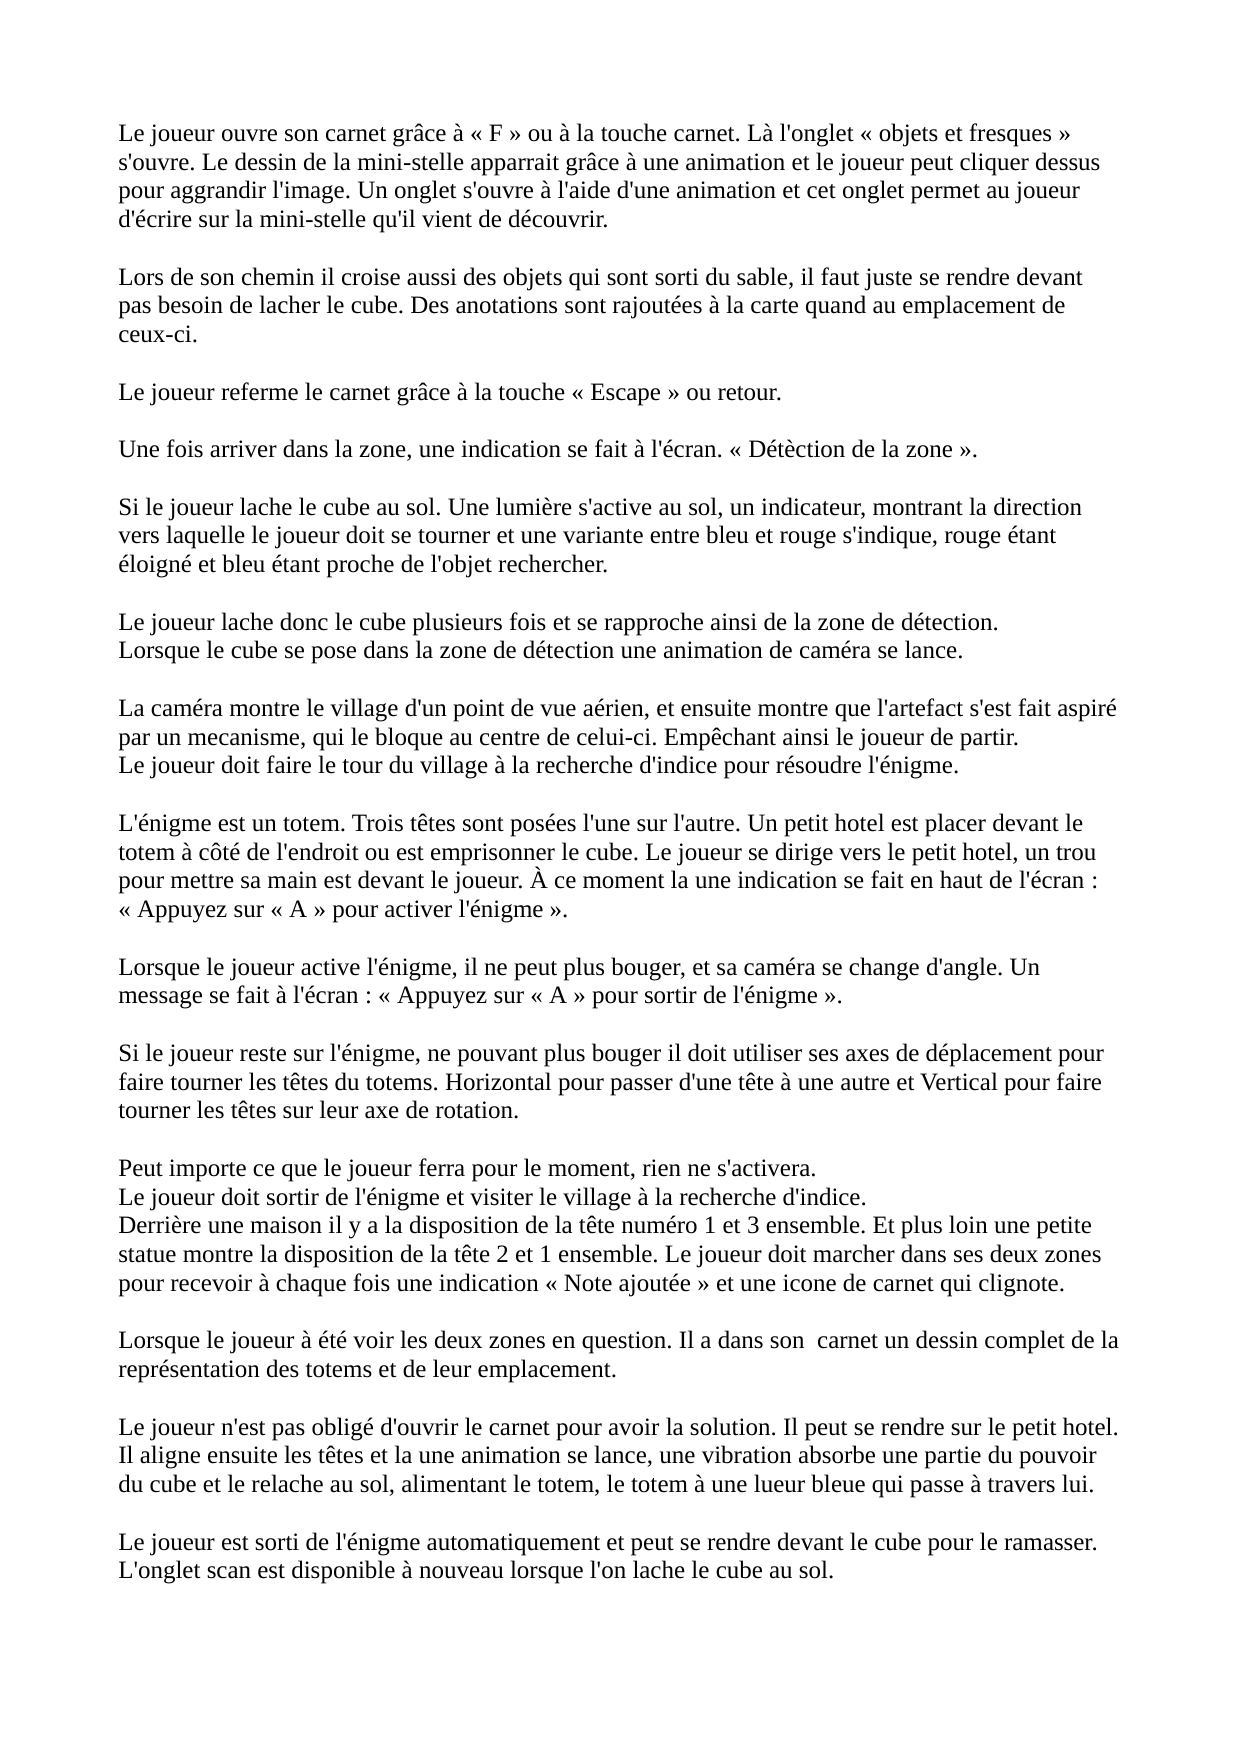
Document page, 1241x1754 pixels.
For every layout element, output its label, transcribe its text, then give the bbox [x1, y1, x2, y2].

text Le joueur lache donc le cube plusieurs fois et se rapproche ainsi de la zone de détection. [118, 607, 1122, 636]
text Le joueur doit faire le tour du village à la recherche d'indice pour résoudre l'énigme. [118, 751, 1122, 779]
text Derrière une maison il y a la disposition de la tête numéro 1 et 3 ensemble. Et plus loin une petite statue montre la disposition de la tête 2 et 1 ensemble. Le joueur doit marcher dans ses deux zones pour recevoir à chaque fois une indication « Note ajoutée » et une icone de carnet qui clignote. [118, 1211, 1122, 1297]
text Le joueur n'est pas obligé d'ouvrir le carnet pour avoir la solution. Il peut se rendre sur le petit hotel. [118, 1412, 1122, 1441]
text Si le joueur reste sur l'énigme, ne pouvant plus bouger il doit utiliser ses axes de déplacement pour faire tourner les têtes du totems. Horizontal pour passer d'une tête à une autre et Vertical pour faire tourner les têtes sur leur axe de rotation. [118, 1038, 1122, 1124]
text Une fois arriver dans la zone, une indication se fait à l'écran. « Détèction de la zone ». [118, 434, 1122, 463]
text Lorsque le joueur active l'énigme, il ne peut plus bouger, et sa caméra se change d'angle. Un message se fait à l'écran : « Appuyez sur « A » pour sortir de l'énigme ». [118, 952, 1122, 1009]
text Le joueur ouvre son carnet grâce à « F » ou à la touche carnet. Là l'onglet « objets et fresques » s'ouvre. Le dessin de la mini-stelle apparrait grâce à une animation et le joueur peut cliquer dessus pour aggrandir l'image. Un onglet s'ouvre à l'aide d'une animation et cet onglet permet au joueur d'écrire sur la mini-stelle qu'il vient de découvrir. [118, 118, 1122, 233]
text L'énigme est un totem. Trois têtes sont posées l'une sur l'autre. Un petit hotel est placer devant le totem à côté de l'endroit ou est emprisonner le cube. Le joueur se dirige vers le petit hotel, un trou pour mettre sa main est devant le joueur. À ce moment la une indication se fait en haut de l'écran : « Appuyez sur « A » pour activer l'énigme ». [118, 808, 1122, 923]
text Le joueur est sorti de l'énigme automatiquement et peut se rendre devant le cube pour le ramasser. [118, 1527, 1122, 1556]
text Lorsque le cube se pose dans la zone de détection une animation de caméra se lance. [118, 636, 1122, 664]
text Il aligne ensuite les têtes et la une animation se lance, une vibration absorbe une partie du pouvoir du cube et le relache au sol, alimentant le totem, le totem à une lueur bleue qui passe à travers lui. [118, 1441, 1122, 1498]
text L'onglet scan est disponible à nouveau lorsque l'on lache le cube au sol. [118, 1556, 1122, 1584]
text Lors de son chemin il croise aussi des objets qui sont sorti du sable, il faut juste se rendre devant pas besoin de lacher le cube. Des anotations sont rajoutées à la carte quand au emplacement de ceux-ci. [118, 262, 1122, 348]
text Lorsque le joueur à été voir les deux zones en question. Il a dans son carnet un dessin complet de la représentation des totems et de leur emplacement. [118, 1326, 1122, 1383]
text Le joueur referme le carnet grâce à la touche « Escape » ou retour. [118, 377, 1122, 406]
text Si le joueur lache le cube au sol. Une lumière s'active au sol, un indicateur, montrant la direction vers laquelle le joueur doit se tourner et une variante entre bleu et rouge s'indique, rouge étant éloigné et bleu étant proche de l'objet rechercher. [118, 492, 1122, 578]
text Peut importe ce que le joueur ferra pour le moment, rien ne s'activera. [118, 1153, 1122, 1182]
text La caméra montre le village d'un point de vue aérien, et ensuite montre que l'artefact s'est fait aspiré par un mecanisme, qui le bloque au centre de celui-ci. Empêchant ainsi le joueur de partir. [118, 693, 1122, 751]
text Le joueur doit sortir de l'énigme et visiter le village à la recherche d'indice. [118, 1182, 1122, 1211]
